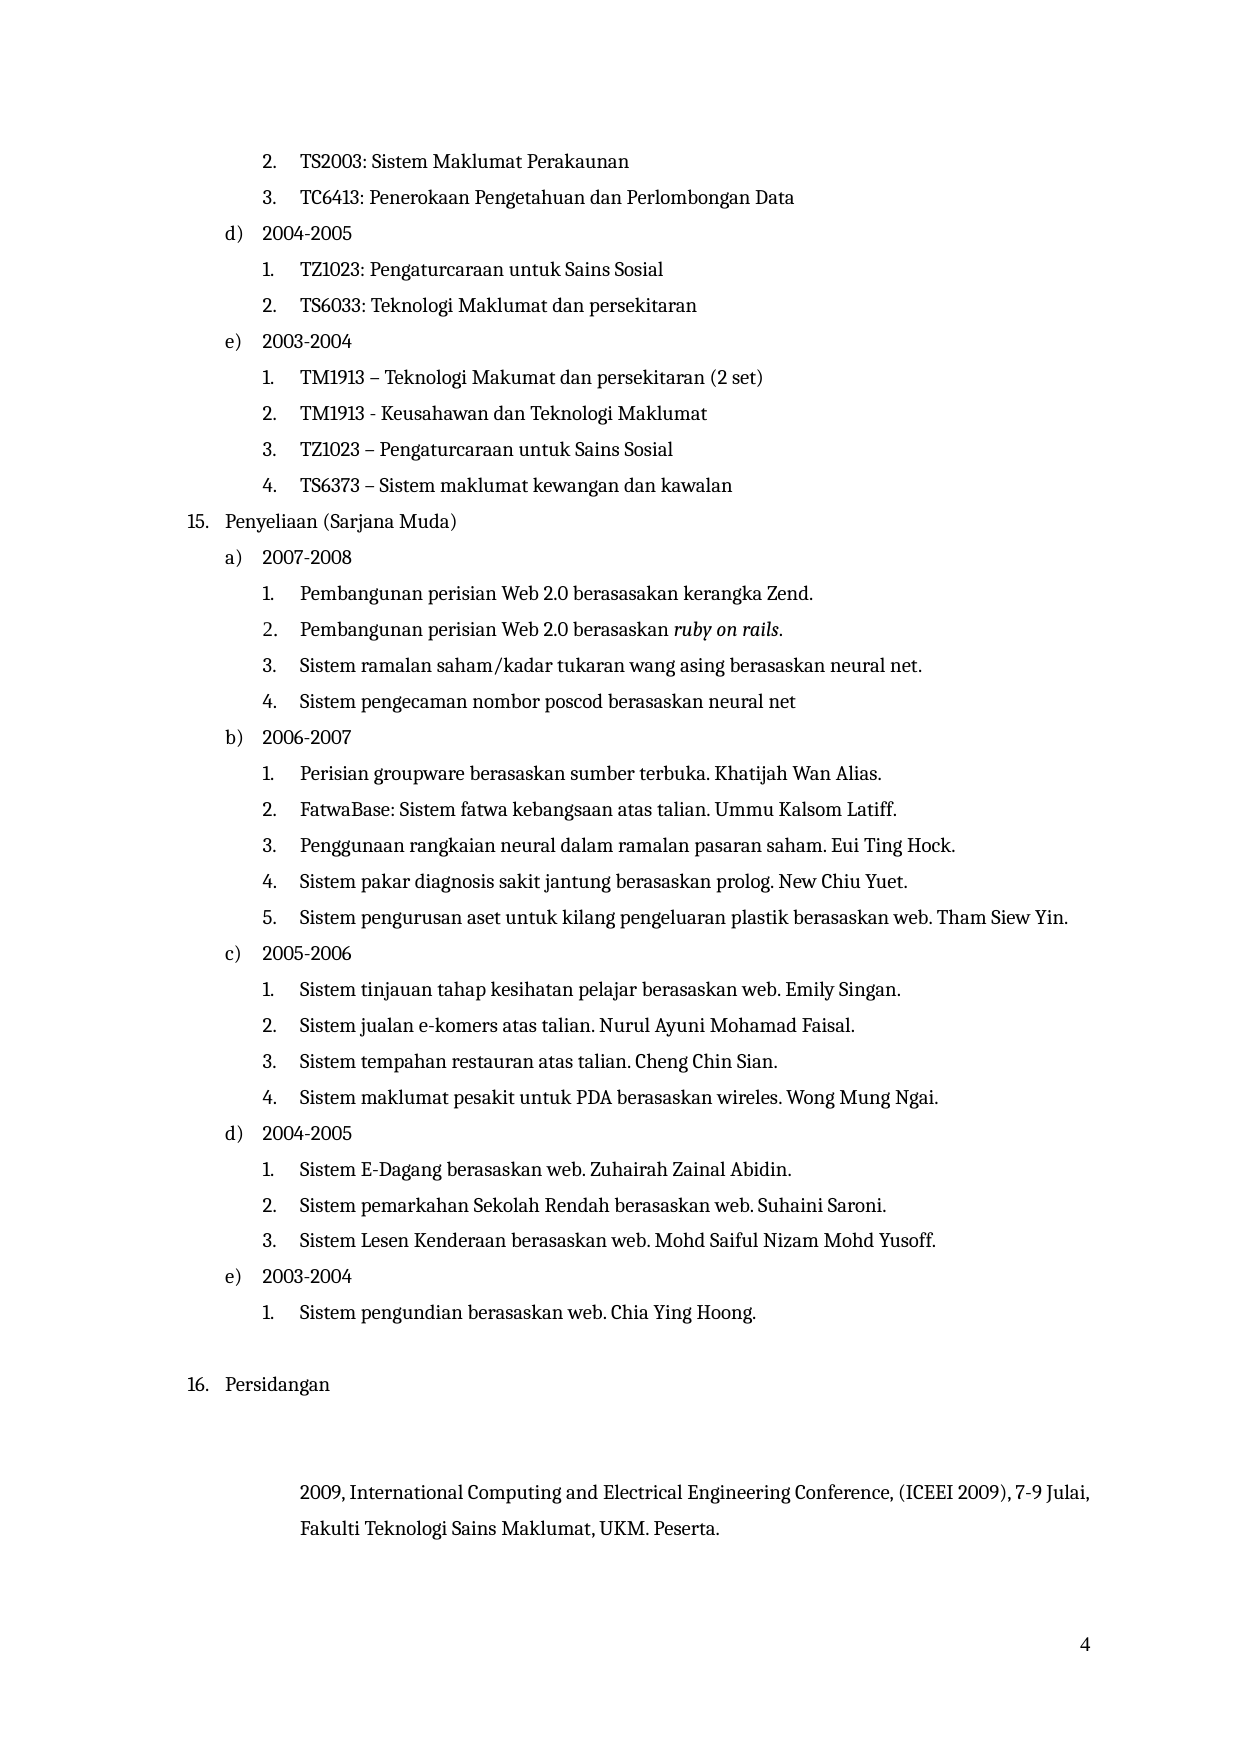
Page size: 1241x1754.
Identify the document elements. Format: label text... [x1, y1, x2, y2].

list Sistem maklumat pesakit untuk PDA berasaskan wireles. Wong Mung Ngai. [262, 1085, 1090, 1109]
list TZ1023: Pengaturcaraan untuk Sains Sosial [262, 258, 1090, 282]
list TZ1023 – Pengaturcaraan untuk Sains Sosial [262, 437, 1090, 461]
list Perisian groupware berasaskan sumber terbuka. Khatijah Wan Alias. [262, 762, 1090, 786]
list Sistem pakar diagnosis sakit jantung berasaskan prolog. New Chiu Yuet. [262, 870, 1090, 894]
list TS2003: Sistem Maklumat Perakaunan [262, 150, 1090, 174]
list 2006-2007 [225, 726, 1090, 750]
text 2009, International Computing and Electrical Engineering Conference, (ICEEI 2009), 7-9 Julai, Fakulti Teknologi Sains Maklumat, UKM. Peserta. [300, 1481, 1090, 1541]
list Penggunaan rangkaian neural dalam ramalan pasaran saham. Eui Ting Hock. [262, 834, 1090, 858]
list Sistem tinjauan tahap kesihatan pelajar berasaskan web. Emily Singan. [262, 978, 1090, 1002]
list Pembangunan perisian Web 2.0 berasaskan ruby on rails. [262, 617, 1090, 642]
list Sistem pengurusan aset untuk kilang pengeluaran plastik berasaskan web. Tham Siew Yin. [262, 906, 1090, 930]
list Sistem pemarkahan Sekolah Rendah berasaskan web. Suhaini Saroni. [262, 1193, 1090, 1217]
list 2003-2004 [225, 330, 1090, 354]
list 2007-2008 [225, 545, 1090, 569]
list Sistem ramalan saham/kadar tukaran wang asing berasaskan neural net. [262, 654, 1090, 678]
list TM1913 – Teknologi Makumat dan persekitaran (2 set) [262, 366, 1090, 389]
list TS6373 – Sistem maklumat kewangan dan kawalan [262, 473, 1090, 497]
list Sistem pengundian berasaskan web. Chia Ying Hoong. [262, 1301, 1090, 1325]
list Sistem pengecaman nombor poscod berasaskan neural net [262, 690, 1090, 714]
list 2004-2005 [225, 222, 1090, 246]
list Sistem E-Dagang berasaskan web. Zuhairah Zainal Abidin. [262, 1157, 1090, 1181]
list TC6413: Penerokaan Pengetahuan dan Perlombongan Data [262, 186, 1090, 210]
list Sistem jualan e-komers atas talian. Nurul Ayuni Mohamad Faisal. [262, 1013, 1090, 1037]
list TS6033: Teknologi Maklumat dan persekitaran [262, 294, 1090, 318]
list FatwaBase: Sistem fatwa kebangsaan atas talian. Ummu Kalsom Latiff. [262, 798, 1090, 822]
list 2004-2005 [225, 1121, 1090, 1145]
list Pembangunan perisian Web 2.0 berasasakan kerangka Zend. [262, 581, 1090, 605]
list 2003-2004 [225, 1265, 1090, 1289]
list TM1913 - Keusahawan dan Teknologi Maklumat [262, 402, 1090, 426]
list 2005-2006 [225, 942, 1090, 966]
list Sistem Lesen Kenderaan berasaskan web. Mohd Saiful Nizam Mohd Yusoff. [262, 1229, 1090, 1253]
list Persidangan [187, 1373, 1090, 1397]
list Penyeliaan (Sarjana Muda) [187, 509, 1090, 533]
list Sistem tempahan restauran atas talian. Cheng Chin Sian. [262, 1049, 1090, 1073]
